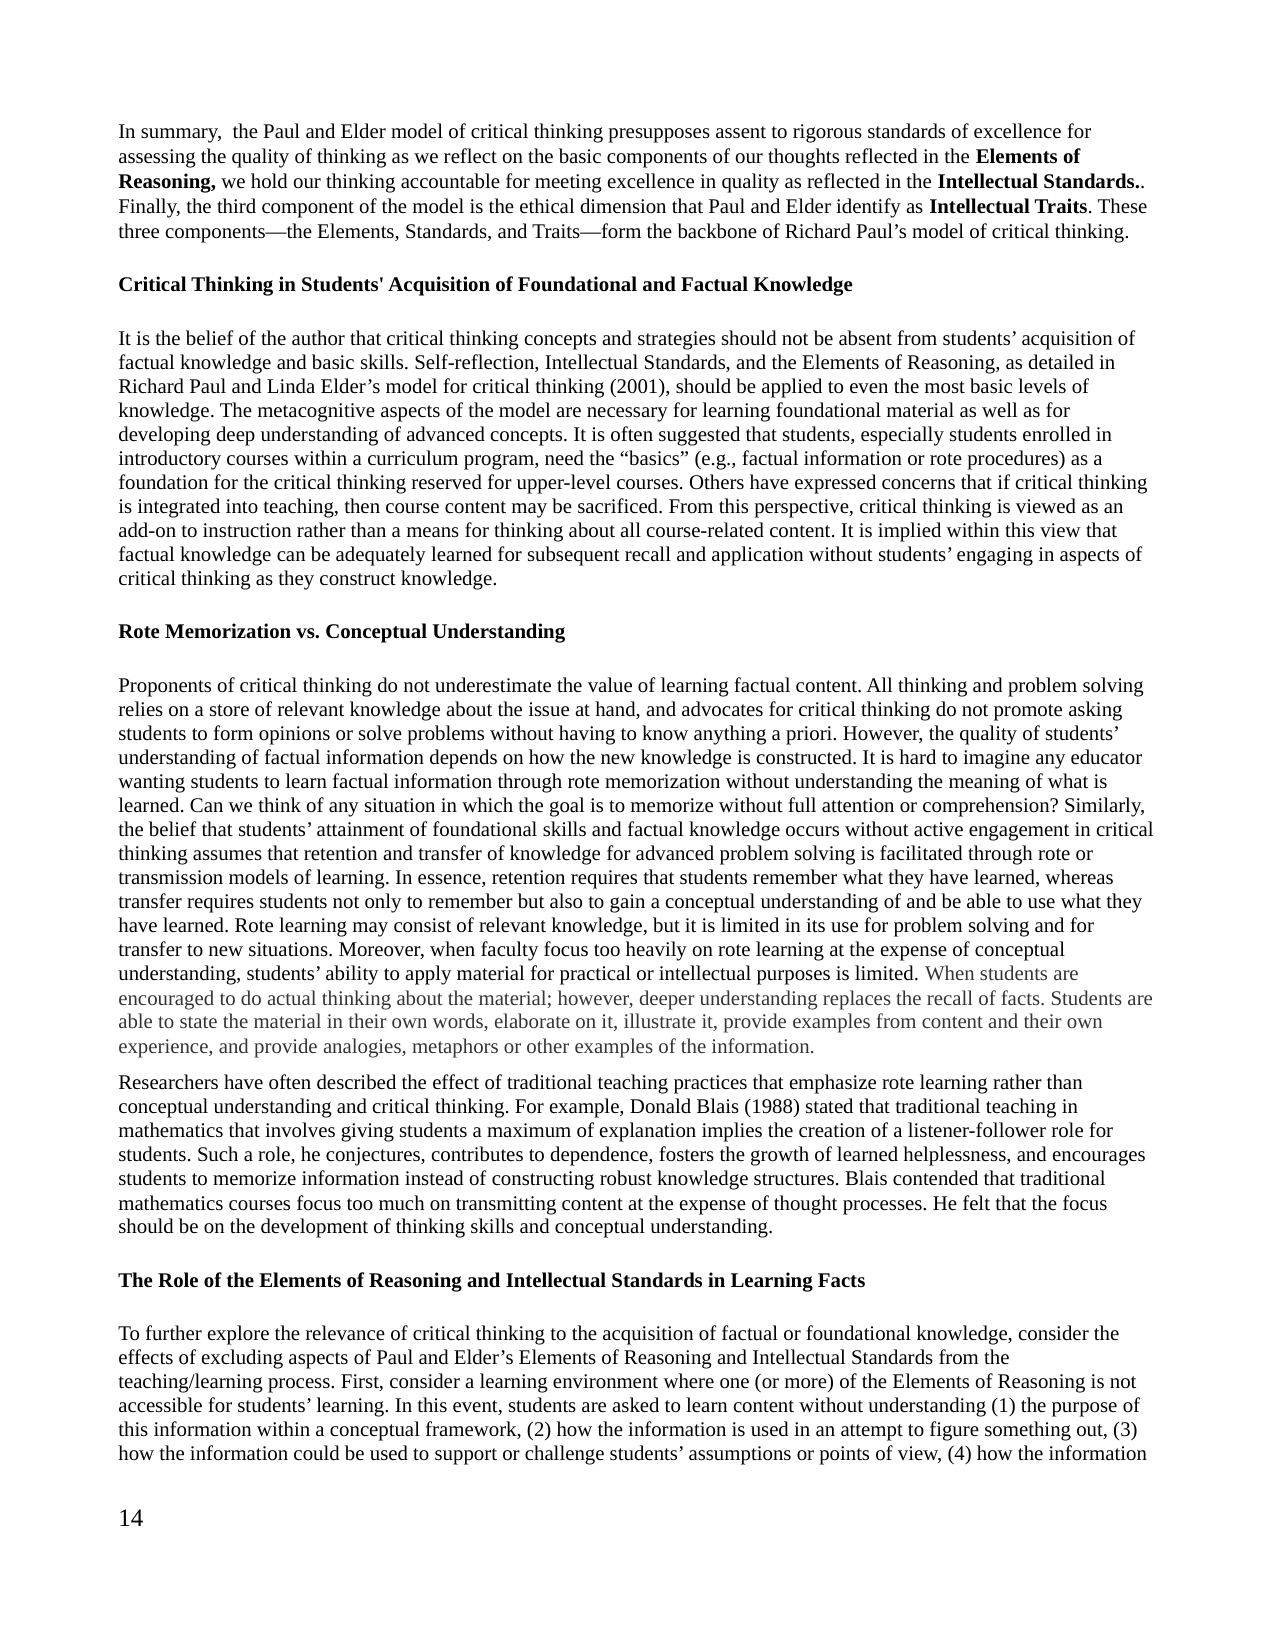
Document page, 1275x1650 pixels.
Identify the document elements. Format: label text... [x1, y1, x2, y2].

text In summary, the Paul and Elder model of critical thinking presupposes assent to rigorous standards of excellence for assessing the quality of thinking as we reflect on the basic components of our thoughts reflected in the Elements of Reasoning, we hold our thinking accountable for meeting excellence in quality as reflected in the Intellectual Standards.. Finally, the third component of the model is the ethical dimension that Paul and Elder identify as Intellectual Traits. These three components—the Elements, Standards, and Traits—form the backbone of Richard Paul’s model of critical thinking. [118, 118, 1157, 243]
text Rote Memorization vs. Conceptual Understanding [118, 619, 1157, 643]
text Critical Thinking in Students' Acquisition of Foundational and Factual Knowledge [118, 272, 1157, 296]
text Proponents of critical thinking do not underestimate the value of learning factual content. All thinking and problem solving relies on a store of relevant knowledge about the issue at hand, and advocates for critical thinking do not promote asking students to form opinions or solve problems without having to know anything a priori. However, the quality of students’ understanding of factual information depends on how the new knowledge is constructed. It is hard to imagine any educator wanting students to learn factual information through rote memorization without understanding the meaning of what is learned. Can we think of any situation in which the goal is to memorize without full attention or comprehension? Similarly, the belief that students’ attainment of foundational skills and factual knowledge occurs without active engagement in critical thinking assumes that retention and transfer of knowledge for advanced problem solving is facilitated through rote or transmission models of learning. In essence, retention requires that students remember what they have learned, whereas transfer requires students not only to remember but also to gain a conceptual understanding of and be able to use what they have learned. Rote learning may consist of relevant knowledge, but it is limited in its use for problem solving and for transfer to new situations. Moreover, when faculty focus too heavily on rote learning at the expense of conceptual understanding, students’ ability to apply material for practical or intellectual purposes is limited. When students are encouraged to do actual thinking about the material; however, deeper understanding replaces the recall of facts. Students are able to state the material in their own words, elaborate on it, illustrate it, provide examples from content and their own experience, and provide analogies, metaphors or other examples of the information. [118, 673, 1157, 1058]
text To further explore the relevance of critical thinking to the acquisition of factual or foundational knowledge, consider the effects of excluding aspects of Paul and Elder’s Elements of Reasoning and Intellectual Standards from the teaching/learning process. First, consider a learning environment where one (or more) of the Elements of Reasoning is not accessible for students’ learning. In this event, students are asked to learn content without understanding (1) the purpose of this information within a conceptual framework, (2) how the information is used in an attempt to figure something out, (3) how the information could be used to support or challenge students’ assumptions or points of view, (4) how the information [118, 1321, 1157, 1465]
text Researchers have often described the effect of traditional teaching practices that emphasize rote learning rather than conceptual understanding and critical thinking. For example, Donald Blais (1988) stated that traditional teaching in mathematics that involves giving students a maximum of explanation implies the creation of a listener-follower role for students. Such a role, he conjectures, contributes to dependence, fosters the growth of learned helplessness, and encourages students to memorize information instead of constructing robust knowledge structures. Blais contended that traditional mathematics courses focus too much on transmitting content at the expense of thought processes. He felt that the focus should be on the development of thinking skills and conceptual understanding. [118, 1070, 1157, 1238]
text The Role of the Elements of Reasoning and Intellectual Standards in Learning Facts [118, 1268, 1157, 1292]
text It is the belief of the author that critical thinking concepts and strategies should not be absent from students’ acquisition of factual knowledge and basic skills. Self-reflection, Intellectual Standards, and the Elements of Reasoning, as detailed in Richard Paul and Linda Elder’s model for critical thinking (2001), should be applied to even the most basic levels of knowledge. The metacognitive aspects of the model are necessary for learning foundational material as well as for developing deep understanding of advanced concepts. It is often suggested that students, especially students enrolled in introductory courses within a curriculum program, need the “basics” (e.g., factual information or rote procedures) as a foundation for the critical thinking reserved for upper-level courses. Others have expressed concerns that if critical thinking is integrated into teaching, then course content may be sacrificed. From this perspective, critical thinking is viewed as an add-on to instruction rather than a means for thinking about all course-related content. It is implied within this view that factual knowledge can be adequately learned for subsequent recall and application without students’ engaging in aspects of critical thinking as they construct knowledge. [118, 326, 1157, 590]
